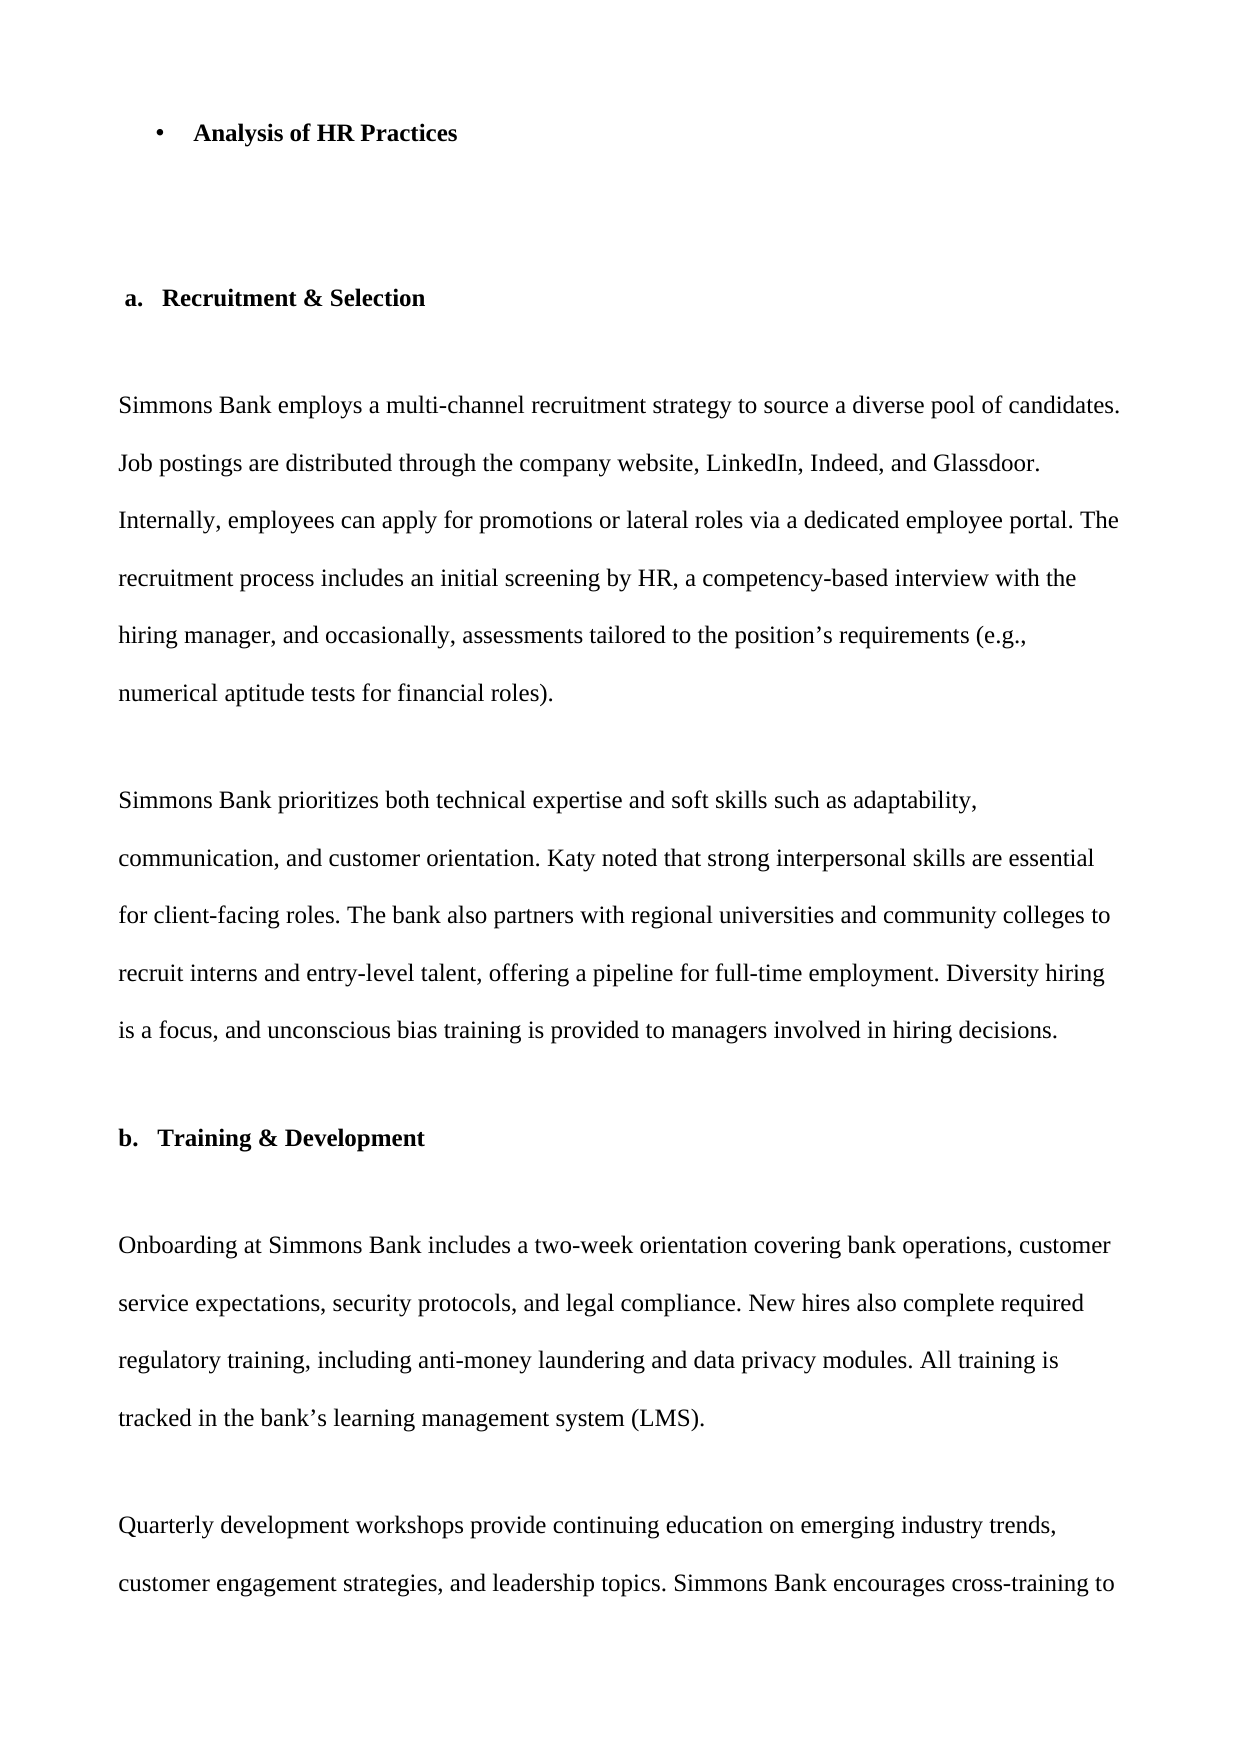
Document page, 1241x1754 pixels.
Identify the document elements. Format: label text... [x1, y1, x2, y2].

text b. Training & Development [118, 1123, 1122, 1152]
text Quarterly development workshops provide continuing education on emerging industry trends, customer engagement strategies, and leadership topics. Simmons Bank encourages cross-training to [118, 1511, 1122, 1597]
text Simmons Bank prioritizes both technical expertise and soft skills such as adaptability, communication, and customer orientation. Katy noted that strong interpersonal skills are essential for client-facing roles. The bank also partners with regional universities and community colleges to recruit interns and entry-level talent, offering a pipeline for full-time employment. Diversity hiring is a focus, and unconscious bias training is provided to managers involved in hiring decisions. [118, 786, 1122, 1044]
text Simmons Bank employs a multi-channel recruitment strategy to source a diverse pool of candidates. Job postings are distributed through the company website, LinkedIn, Indeed, and Glassdoor. Internally, employees can apply for promotions or lateral roles via a dedicated employee portal. The recruitment process includes an initial screening by HR, a competency-based interview with the hiring manager, and occasionally, assessments tailored to the position’s requirements (e.g., numerical aptitude tests for financial roles). [118, 391, 1122, 707]
list Analysis of HR Practices [156, 118, 1122, 204]
text Onboarding at Simmons Bank includes a two-week orientation covering bank operations, customer service expectations, security protocols, and legal compliance. New hires also complete required regulatory training, including anti-money laundering and data privacy modules. All training is tracked in the bank’s learning management system (LMS). [118, 1231, 1122, 1432]
text a. Recruitment & Selection [118, 283, 1122, 312]
